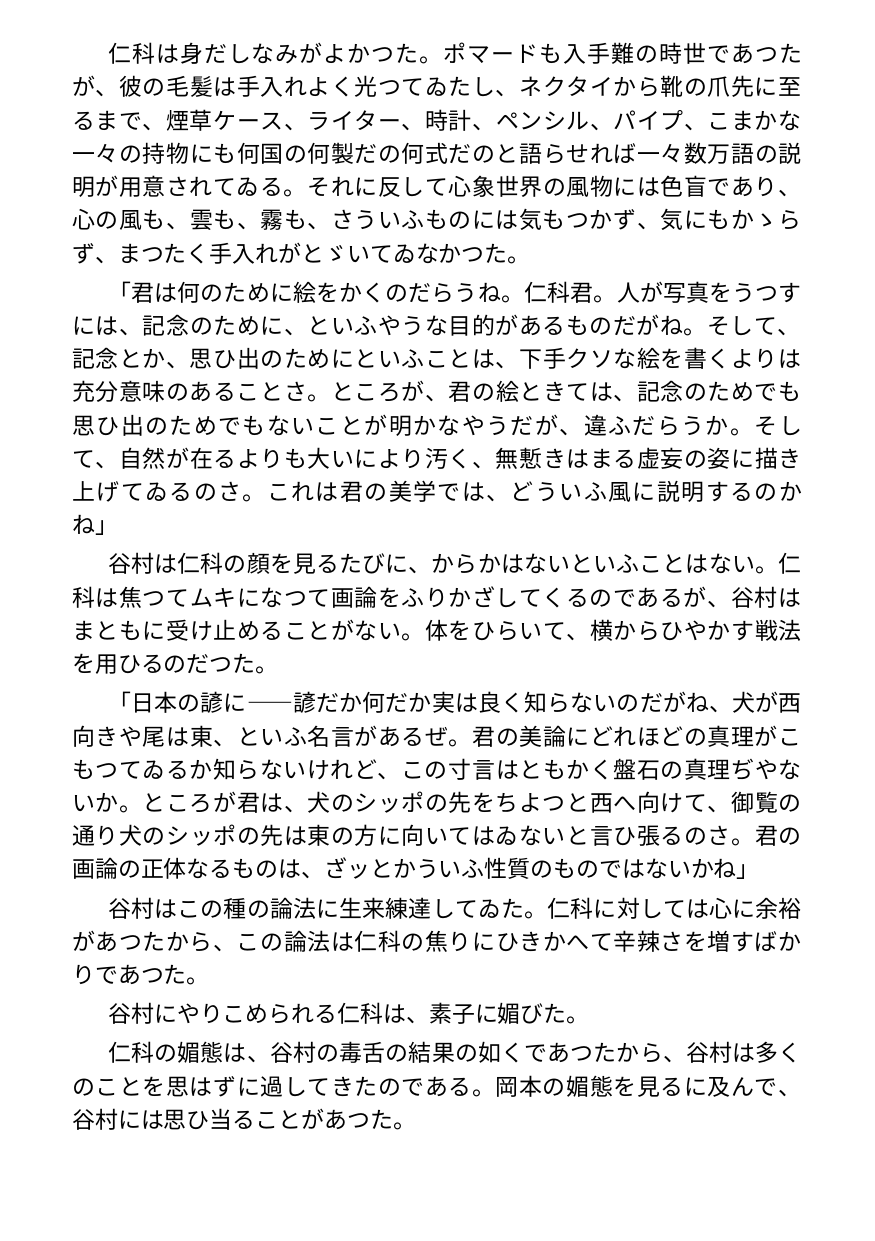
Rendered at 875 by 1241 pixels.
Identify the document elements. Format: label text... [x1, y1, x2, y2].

text 「君は何のために絵をかくのだらうね。仁科君。人が写真をうつすには、記念のために、といふやうな目的があるものだがね。そして、記念とか、思ひ出のためにといふことは、下手クソな絵を書くよりは充分意味のあることさ。ところが、君の絵ときては、記念のためでも思ひ出のためでもないことが明かなやうだが、違ふだらうか。そして、自然が在るよりも大いにより汚く、無慙きはまる虚妄の姿に描き上げてゐるのさ。これは君の美学では、どういふ風に説明するのかね」 [72, 274, 802, 540]
text 「日本の諺に――諺だか何だか実は良く知らないのだがね、犬が西向きや尾は東、といふ名言があるぜ。君の美論にどれほどの真理がこもつてゐるか知らないけれど、この寸言はともかく盤石の真理ぢやないか。ところが君は、犬のシッポの先をちよつと西へ向けて、御覧の通り犬のシッポの先は東の方に向いてはゐないと言ひ張るのさ。君の画論の正体なるものは、ざッとかういふ性質のものではないかね」 [72, 685, 802, 884]
text 仁科は身だしなみがよかつた。ポマードも入手難の時世であつたが、彼の毛髪は手入れよく光つてゐたし、ネクタイから靴の爪先に至るまで、煙草ケース、ライター、時計、ペンシル、パイプ、こまかな一々の持物にも何国の何製だの何式だのと語らせれば一々数万語の説明が用意されてゐる。それに反して心象世界の風物には色盲であり、心の風も、雲も、霧も、さういふものには気もつかず、気にもかゝらず、まつたく手入れがとゞいてゐなかつた。 [72, 36, 802, 269]
text 谷村は仁科の顔を見るたびに、からかはないといふことはない。仁科は焦つてムキになつて画論をふりかざしてくるのであるが、谷村はまともに受け止めることがない。体をひらいて、横からひやかす戦法を用ひるのだつた。 [72, 546, 802, 679]
text 谷村はこの種の論法に生来練達してゐた。仁科に対しては心に余裕があつたから、この論法は仁科の焦りにひきかへて辛辣さを増すばかりであつた。 [72, 891, 802, 990]
text 谷村にやりこめられる仁科は、素子に媚びた。 [72, 996, 802, 1029]
text 仁科の媚態は、谷村の毒舌の結果の如くであつたから、谷村は多くのことを思はずに過してきたのである。岡本の媚態を見るに及んで、谷村には思ひ当ることがあつた。 [72, 1035, 802, 1135]
